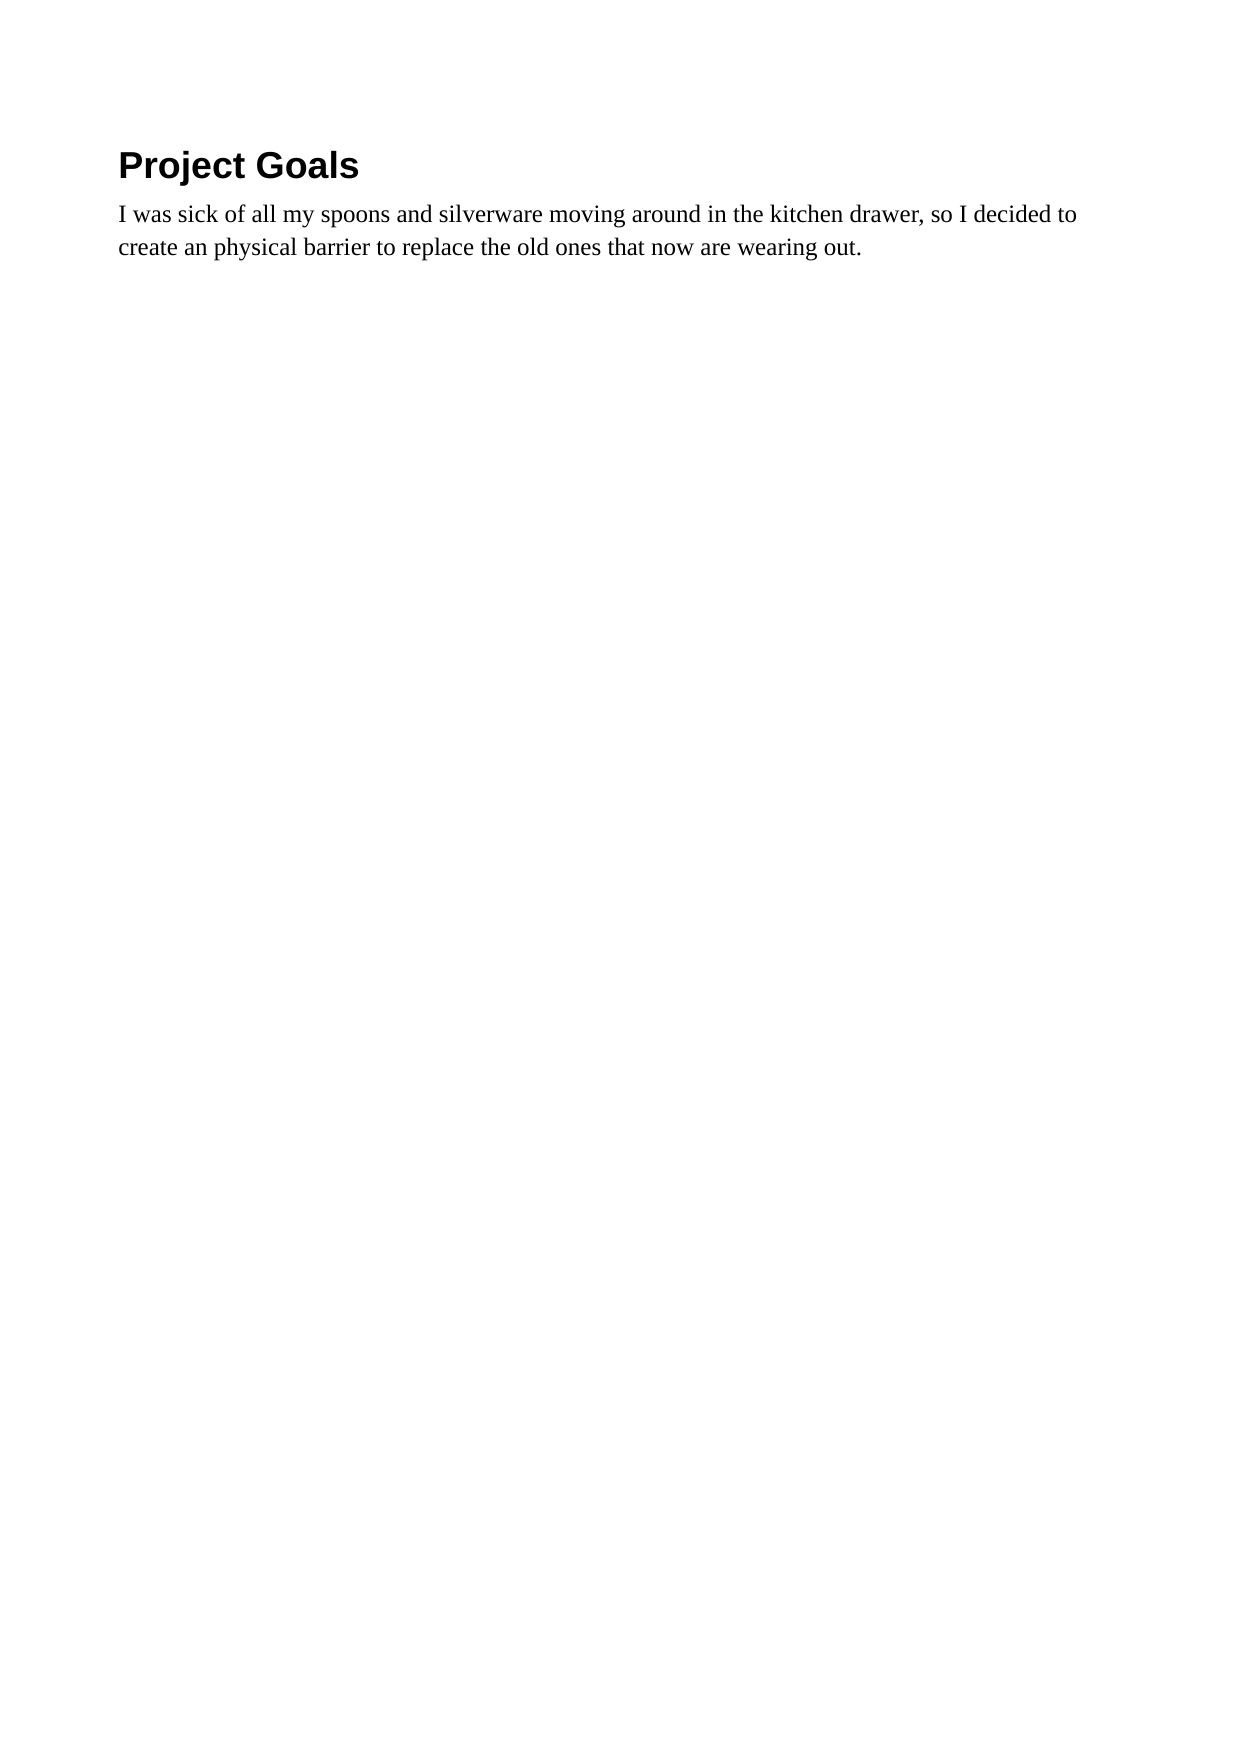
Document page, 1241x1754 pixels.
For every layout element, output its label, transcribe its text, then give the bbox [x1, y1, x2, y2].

text I was sick of all my spoons and silverware moving around in the kitchen drawer, so I decided to create an physical barrier to replace the old ones that now are wearing out. [118, 199, 1122, 261]
subtitle Project Goals [118, 143, 1122, 186]
